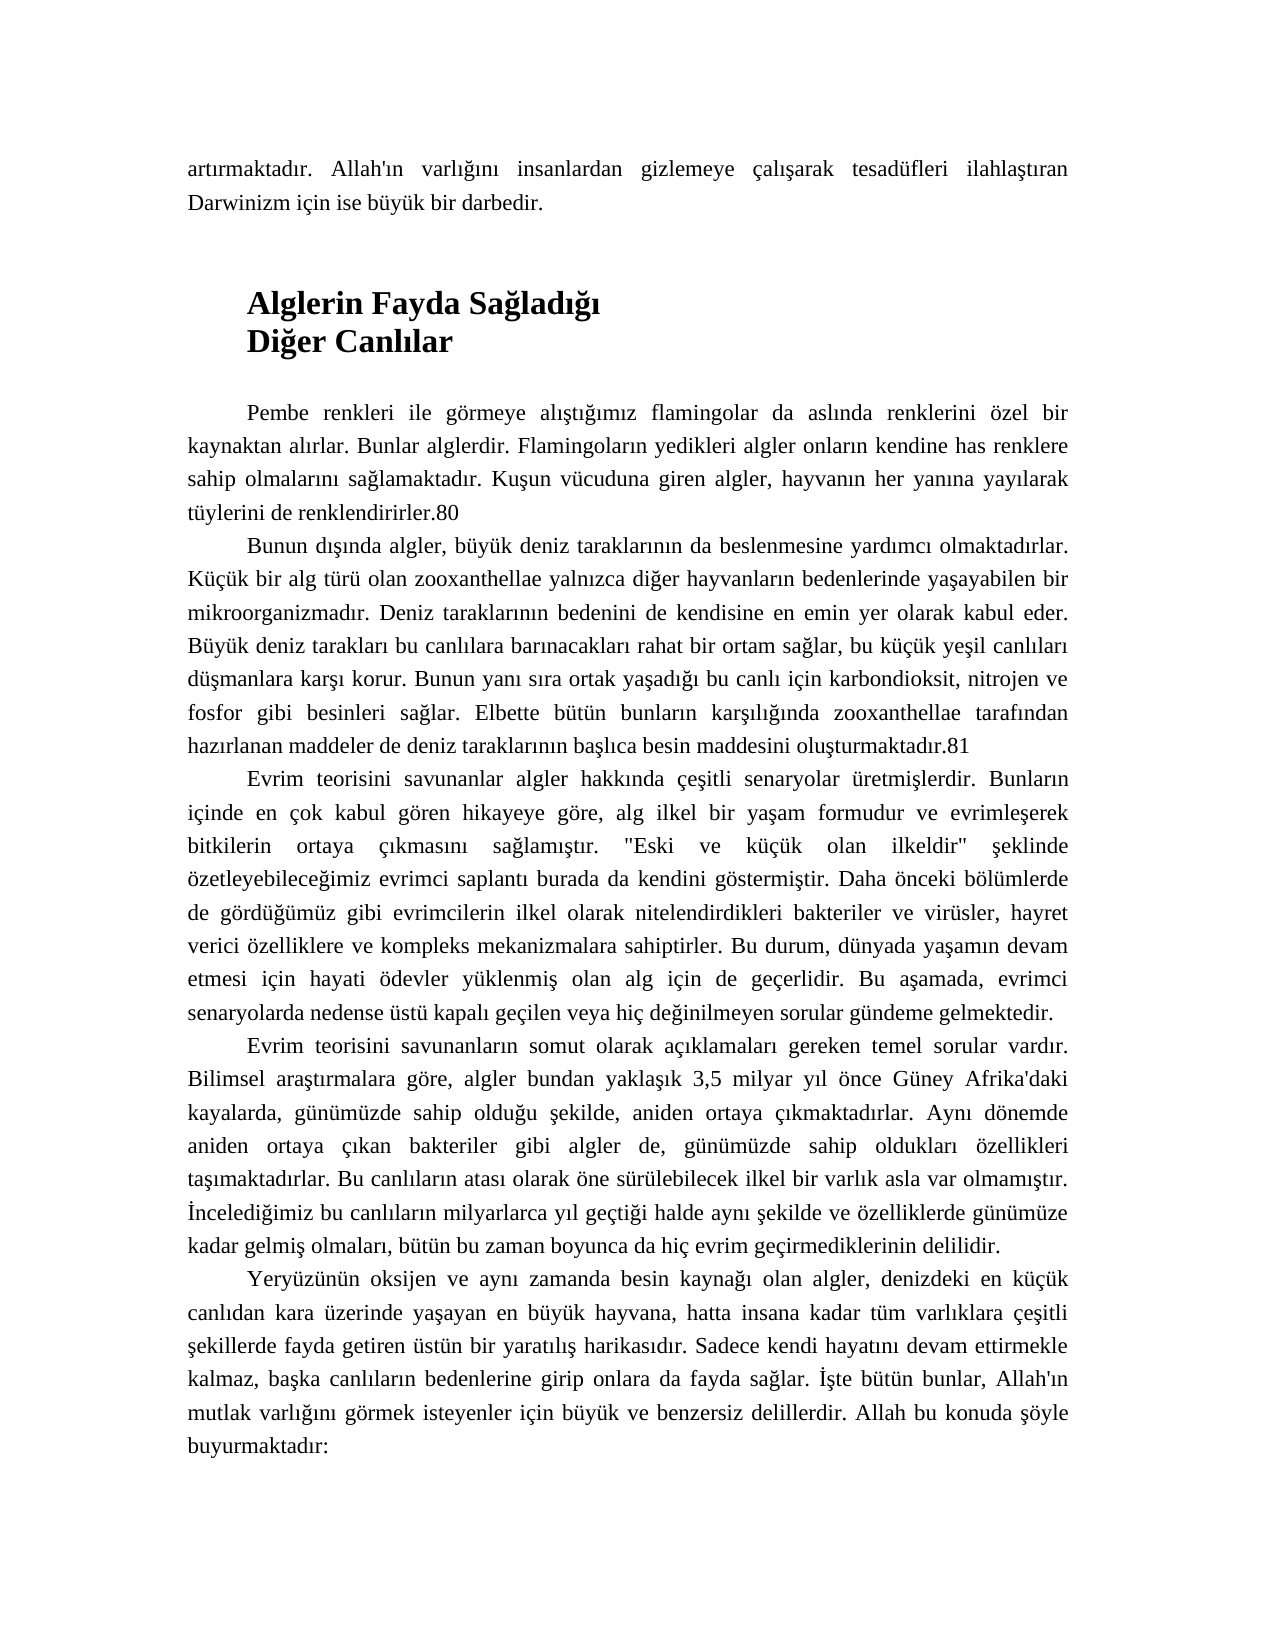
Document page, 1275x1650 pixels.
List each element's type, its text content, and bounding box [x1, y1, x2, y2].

text Yeryüzünün oksijen ve aynı zamanda besin kaynağı olan algler, denizdeki en küçük canlıdan kara üzerinde yaşayan en büyük hayvana, hatta insana kadar tüm varlıklara çeşitli şekillerde fayda getiren üstün bir yaratılış harikasıdır. Sadece kendi hayatını devam ettirmekle kalmaz, başka canlıların bedenlerine girip onlara da fayda sağlar. İşte bütün bunlar, Allah'ın mutlak varlığını görmek isteyenler için büyük ve benzersiz delillerdir. Allah bu konuda şöyle buyurmaktadır: [187, 1260, 1070, 1460]
text Evrim teorisini savunanların somut olarak açıklamaları gereken temel sorular vardır. Bilimsel araştırmalara göre, algler bundan yaklaşık 3,5 milyar yıl önce Güney Afrika'daki kayalarda, günümüzde sahip olduğu şekilde, aniden ortaya çıkmaktadırlar. Aynı dönemde aniden ortaya çıkan bakteriler gibi algler de, günümüzde sahip oldukları özellikleri taşımaktadırlar. Bu canlıların atası olarak öne sürülebilecek ilkel bir varlık asla var olmamıştır. İncelediğimiz bu canlıların milyarlarca yıl geçtiği halde aynı şekilde ve özelliklerde günümüze kadar gelmiş olmaları, bütün bu zaman boyunca da hiç evrim geçirmediklerinin delilidir. [187, 1027, 1070, 1260]
text artırmaktadır. Allah'ın varlığını insanlardan gizlemeye çalışarak tesadüfleri ilahlaştıran Darwinizm için ise büyük bir darbedir. [187, 150, 1070, 217]
text Diğer Canlılar [187, 322, 1070, 360]
text Alglerin Fayda Sağladığı [187, 283, 1070, 322]
text Bunun dışında algler, büyük deniz taraklarının da beslenmesine yardımcı olmaktadırlar. Küçük bir alg türü olan zooxanthellae yalnızca diğer hayvanların bedenlerinde yaşayabilen bir mikroorganizmadır. Deniz taraklarının bedenini de kendisine en emin yer olarak kabul eder. Büyük deniz tarakları bu canlılara barınacakları rahat bir ortam sağlar, bu küçük yeşil canlıları düşmanlara karşı korur. Bunun yanı sıra ortak yaşadığı bu canlı için karbondioksit, nitrojen ve fosfor gibi besinleri sağlar. Elbette bütün bunların karşılığında zooxanthellae tarafından hazırlanan maddeler de deniz taraklarının başlıca besin maddesini oluşturmaktadır.81 [187, 527, 1070, 760]
text Pembe renkleri ile görmeye alıştığımız flamingolar da aslında renklerini özel bir kaynaktan alırlar. Bunlar alglerdir. Flamingoların yedikleri algler onların kendine has renklere sahip olmalarını sağlamaktadır. Kuşun vücuduna giren algler, hayvanın her yanına yayılarak tüylerini de renklendirirler.80 [187, 393, 1070, 527]
text Evrim teorisini savunanlar algler hakkında çeşitli senaryolar üretmişlerdir. Bunların içinde en çok kabul gören hikayeye göre, alg ilkel bir yaşam formudur ve evrimleşerek bitkilerin ortaya çıkmasını sağlamıştır. "Eski ve küçük olan ilkeldir" şeklinde özetleyebileceğimiz evrimci saplantı burada da kendini göstermiştir. Daha önceki bölümlerde de gördüğümüz gibi evrimcilerin ilkel olarak nitelendirdikleri bakteriler ve virüsler, hayret verici özelliklere ve kompleks mekanizmalara sahiptirler. Bu durum, dünyada yaşamın devam etmesi için hayati ödevler yüklenmiş olan alg için de geçerlidir. Bu aşamada, evrimci senaryolarda nedense üstü kapalı geçilen veya hiç değinilmeyen sorular gündeme gelmektedir. [187, 760, 1070, 1027]
